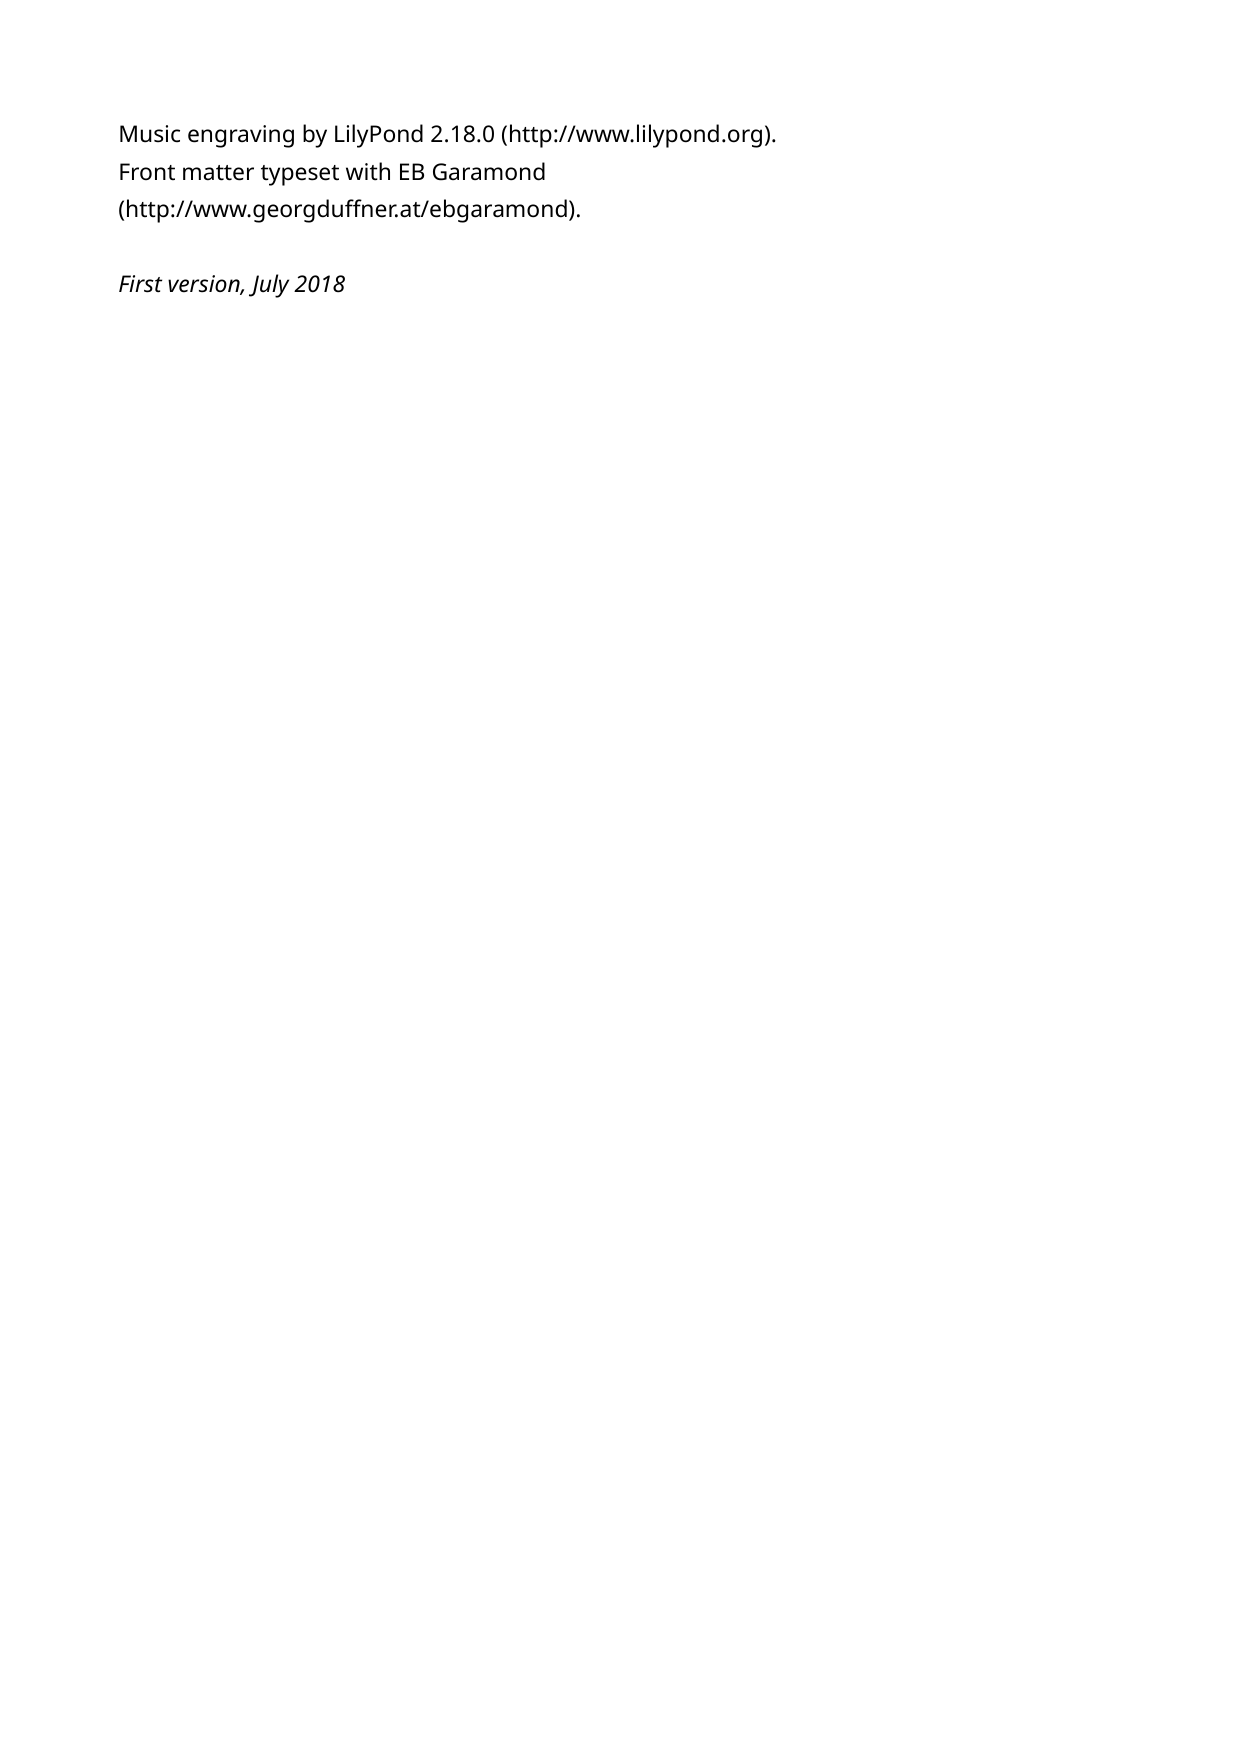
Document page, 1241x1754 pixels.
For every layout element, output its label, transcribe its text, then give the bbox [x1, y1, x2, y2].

text Music engraving by LilyPond 2.18.0 (http://www.lilypond.org). Front matter typeset with EB Garamond (http://www.georgduffner.at/ebgaramond). [118, 118, 1004, 224]
text First version, July 2018 [118, 268, 1004, 299]
